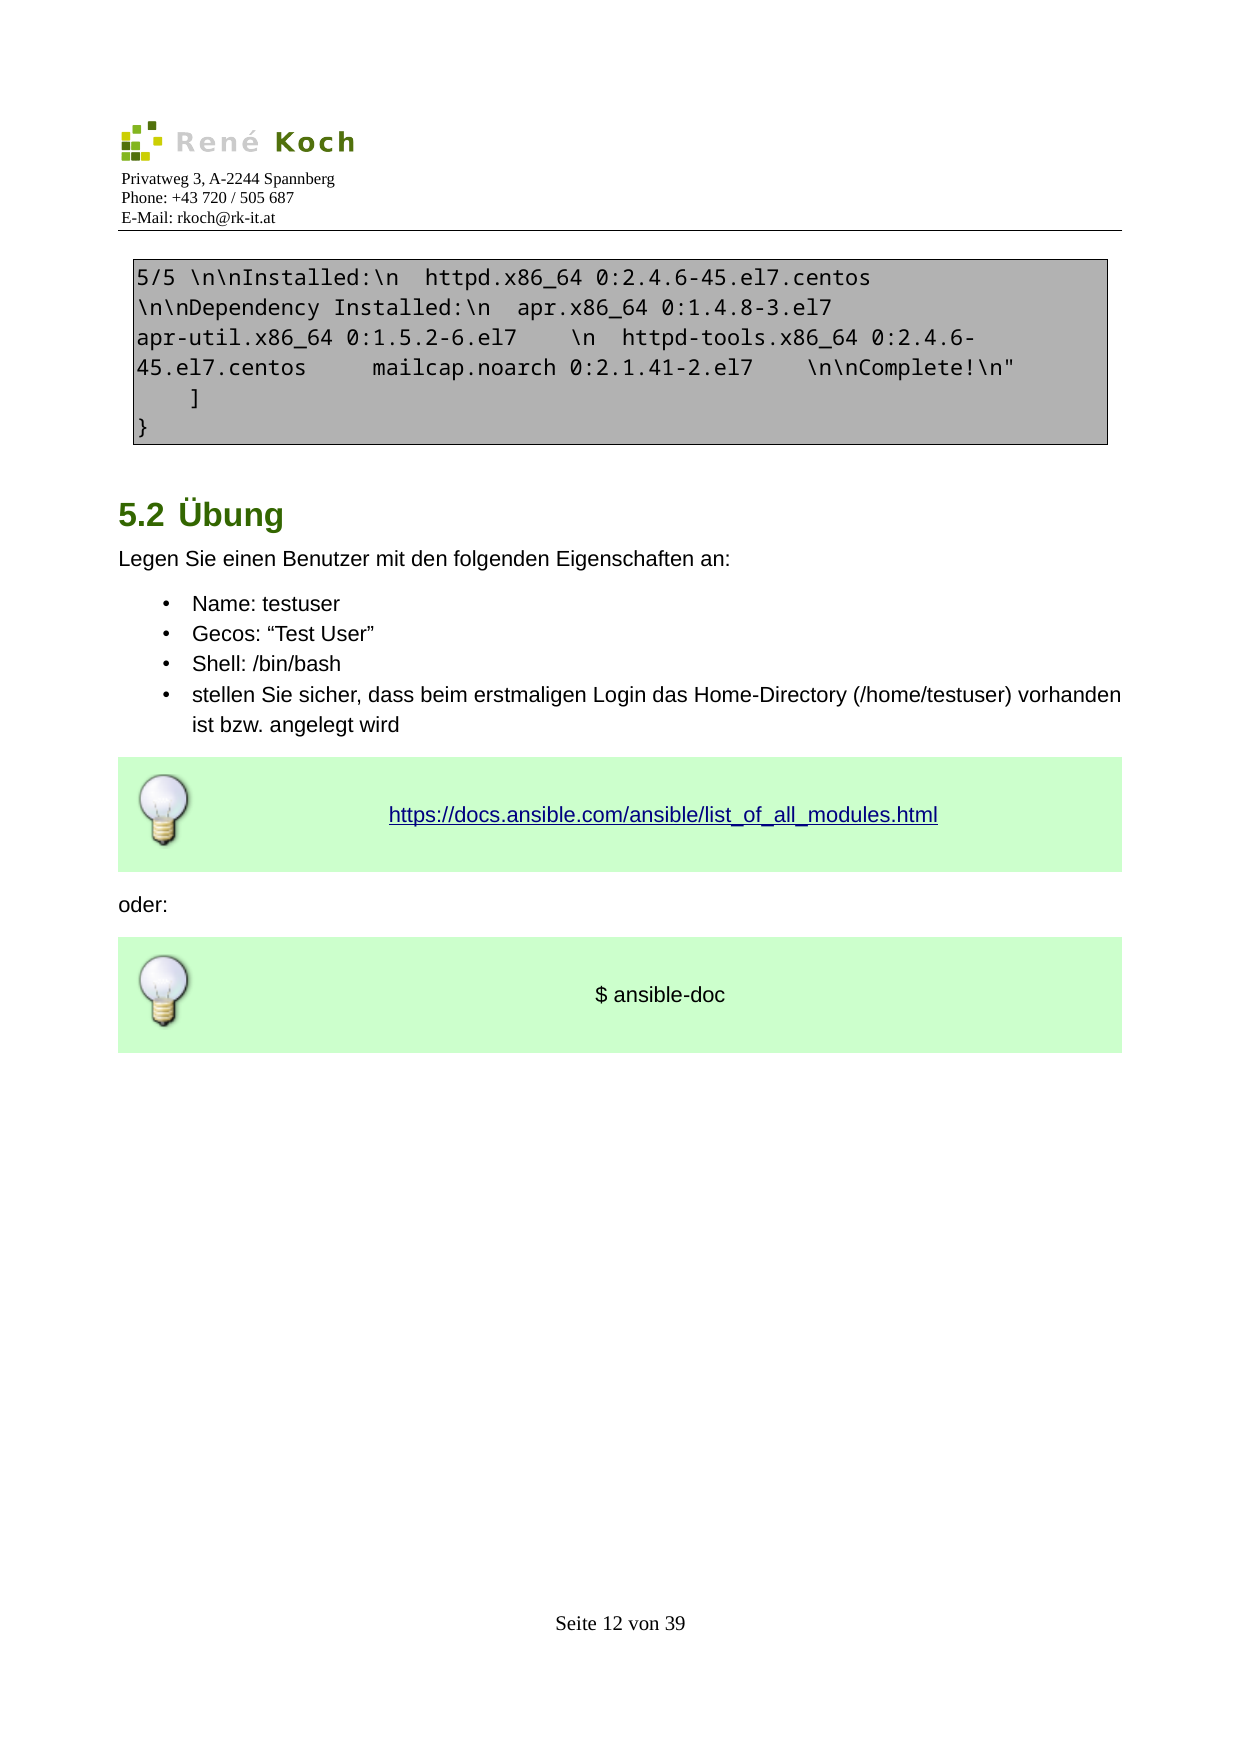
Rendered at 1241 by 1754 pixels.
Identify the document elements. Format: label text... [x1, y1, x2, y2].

list Name: testuser [162, 591, 1122, 616]
picture [128, 954, 203, 1030]
list Shell: /bin/bash [162, 651, 1122, 677]
picture [128, 774, 203, 849]
text Legen Sie einen Benutzer mit den folgenden Eigenschaften an: [118, 546, 1122, 571]
text https://docs.ansible.com/ansible/list_of_all_modules.html [203, 802, 1122, 827]
list Gecos: “Test User” [162, 621, 1122, 646]
text } [134, 408, 1107, 444]
text oder: [118, 892, 1122, 917]
text 5/5 \n\nInstalled:\n httpd.x86_64 0:2.4.6-45.el7.centos \n\nDependency Installed:\n apr.x86_64 0:1.4.8-3.el7 apr-util.x86_64 0:1.5.2-6.el7 \n httpd-tools.x86_64 0:2.4.6-45.el7.centos mailcap.noarch 0:2.1.41-2.el7 \n\nComplete!\n" [134, 260, 1107, 378]
picture [121, 121, 354, 161]
text $ ansible-doc [203, 982, 1122, 1007]
list stellen Sie sicher, dass beim erstmaligen Login das Home-Directory (/home/testuser) vorhanden ist bzw. angelegt wird [162, 682, 1122, 737]
text ] [134, 378, 1107, 408]
subtitle Übung [118, 495, 1122, 534]
